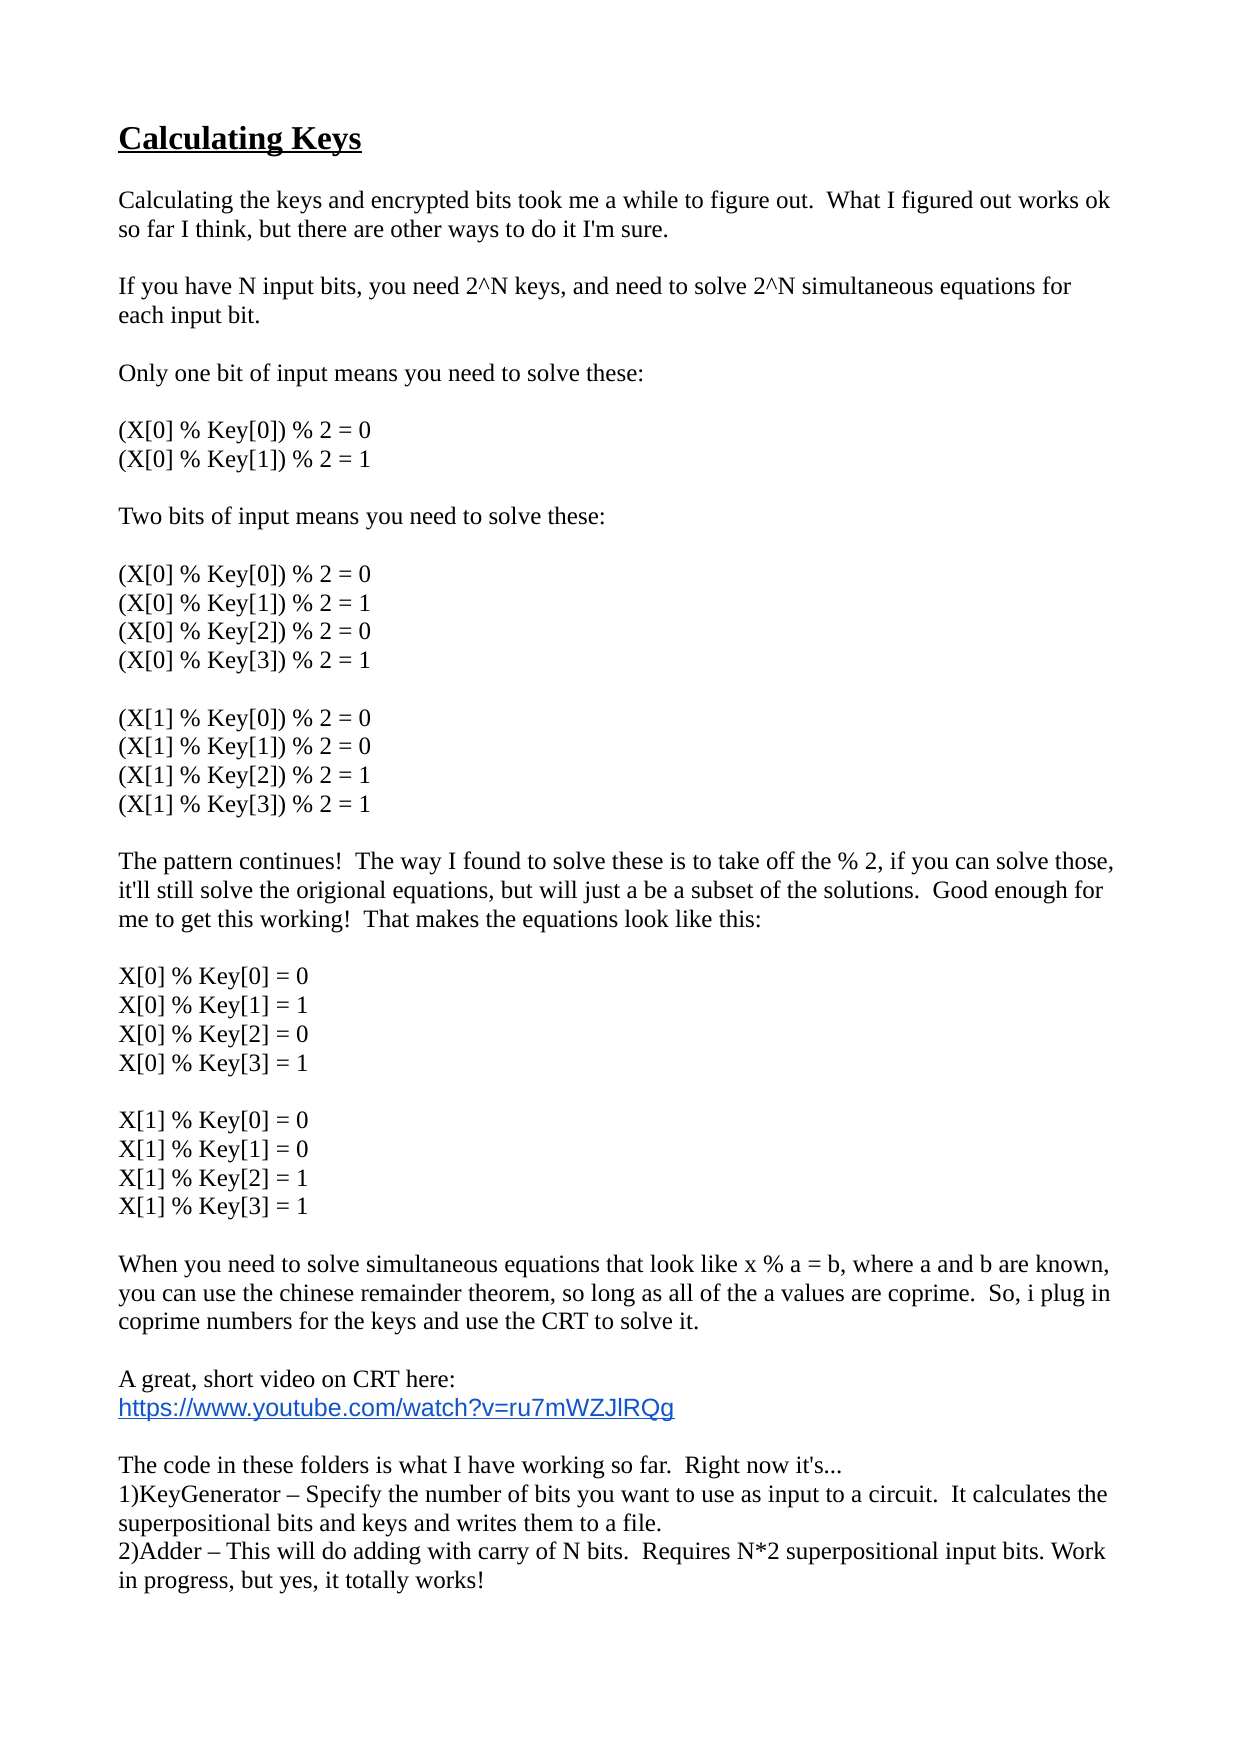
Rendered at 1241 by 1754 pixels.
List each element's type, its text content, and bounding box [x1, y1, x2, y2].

text The pattern continues! The way I found to solve these is to take off the % 2, if you can solve those, it'll still solve the origional equations, but will just a be a subset of the solutions. Good enough for me to get this working! That makes the equations look like this: [118, 846, 1122, 933]
text (X[0] % Key[0]) % 2 = 0 [118, 415, 1122, 444]
text X[0] % Key[2] = 0 [118, 1019, 1122, 1048]
text X[0] % Key[1] = 1 [118, 990, 1122, 1019]
text The code in these folders is what I have working so far. Right now it's... [118, 1450, 1122, 1479]
text X[1] % Key[1] = 0 [118, 1134, 1122, 1163]
list KeyGenerator – Specify the number of bits you want to use as input to a circuit. It calculates the superpositional bits and keys and writes them to a file. [118, 1479, 1122, 1536]
text https://www.youtube.com/watch?v=ru7mWZJlRQg [118, 1393, 1122, 1421]
text A great, short video on CRT here: [118, 1364, 1122, 1393]
list Adder – This will do adding with carry of N bits. Requires N*2 superpositional input bits. Work in progress, but yes, it totally works! [118, 1536, 1122, 1594]
text If you have N input bits, you need 2^N keys, and need to solve 2^N simultaneous equations for each input bit. [118, 271, 1122, 329]
text (X[1] % Key[1]) % 2 = 0 [118, 731, 1122, 760]
text (X[1] % Key[0]) % 2 = 0 [118, 703, 1122, 731]
text (X[1] % Key[2]) % 2 = 1 [118, 760, 1122, 789]
text (X[0] % Key[1]) % 2 = 1 [118, 588, 1122, 616]
text X[1] % Key[3] = 1 [118, 1191, 1122, 1220]
text (X[0] % Key[0]) % 2 = 0 [118, 559, 1122, 588]
text Two bits of input means you need to solve these: [118, 501, 1122, 530]
text X[1] % Key[2] = 1 [118, 1163, 1122, 1191]
text X[1] % Key[0] = 0 [118, 1105, 1122, 1134]
text (X[1] % Key[3]) % 2 = 1 [118, 789, 1122, 818]
text Calculating Keys [118, 118, 1122, 156]
text (X[0] % Key[2]) % 2 = 0 [118, 616, 1122, 645]
text Only one bit of input means you need to solve these: [118, 358, 1122, 386]
text Calculating the keys and encrypted bits took me a while to figure out. What I figured out works ok so far I think, but there are other ways to do it I'm sure. [118, 185, 1122, 243]
text When you need to solve simultaneous equations that look like x % a = b, where a and b are known, you can use the chinese remainder theorem, so long as all of the a values are coprime. So, i plug in coprime numbers for the keys and use the CRT to solve it. [118, 1249, 1122, 1335]
text (X[0] % Key[3]) % 2 = 1 [118, 645, 1122, 674]
text X[0] % Key[3] = 1 [118, 1048, 1122, 1076]
text (X[0] % Key[1]) % 2 = 1 [118, 444, 1122, 473]
text X[0] % Key[0] = 0 [118, 961, 1122, 990]
